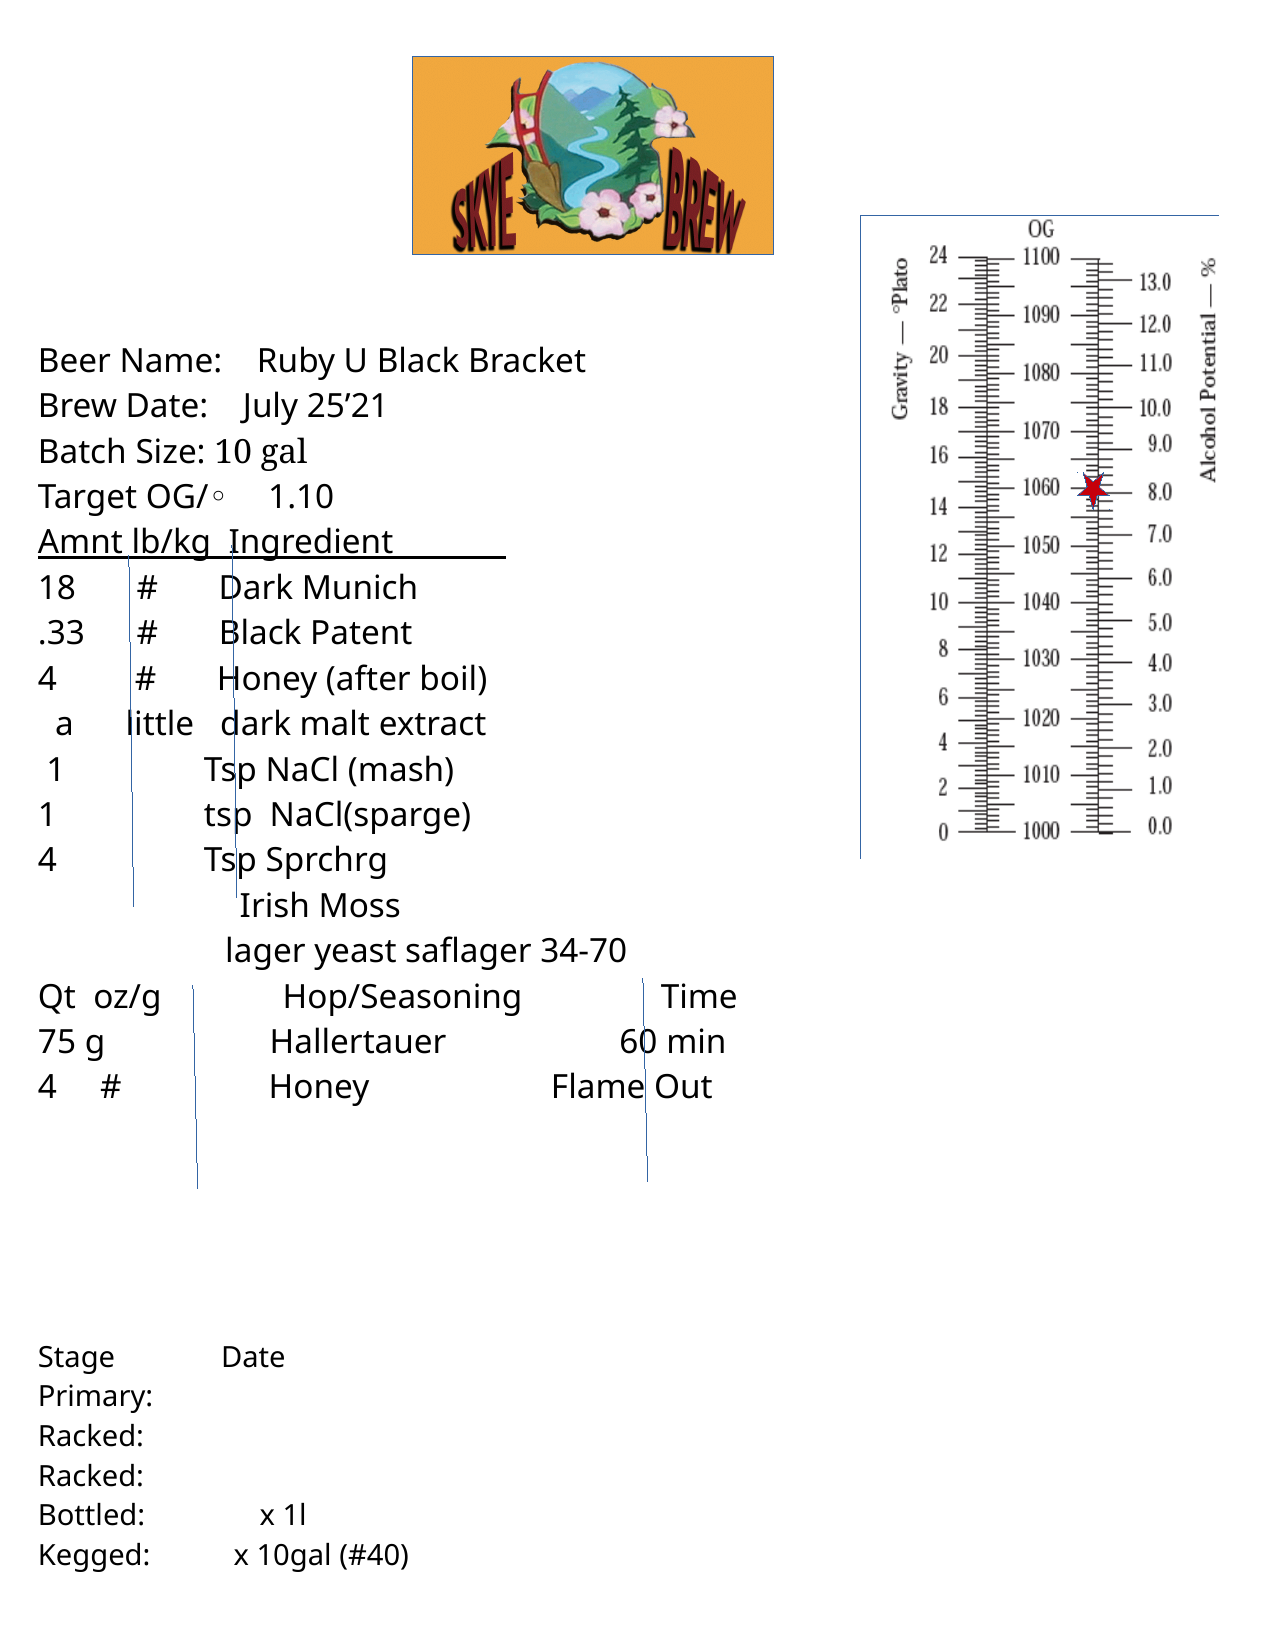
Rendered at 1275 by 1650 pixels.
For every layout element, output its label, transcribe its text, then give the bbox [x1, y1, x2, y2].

text Racked: [38, 1455, 1237, 1494]
text a little dark malt extract [38, 700, 131, 745]
text 18 # Dark Munich [233, 564, 848, 609]
text [1219, 382, 1237, 427]
text 18 # Dark Munich [1219, 564, 1237, 609]
text .33 # Black Patent [1219, 609, 1237, 654]
text 4 Tsp Sprchrg [38, 836, 1237, 882]
text 1 tsp NaCl(sparge) [38, 791, 235, 836]
text .33 # Black Patent [233, 609, 848, 654]
text Target OG/◦ 1.10 [38, 473, 848, 518]
text Batch Size: 10 gal [38, 427, 848, 473]
text [1219, 473, 1237, 518]
text 18 # Dark Munich [38, 564, 232, 609]
text a little dark malt extract [235, 700, 848, 745]
text 75 g Hallertauer 60 min [38, 1018, 1237, 1063]
text Primary: [38, 1376, 1237, 1415]
text # Honey (after boil) [131, 654, 848, 700]
text Stage Date [38, 1290, 1237, 1376]
text Irish Moss [38, 882, 1237, 927]
text Qt oz/g Hop/Seasoning Time [38, 972, 1237, 1018]
text 1 tsp NaCl(sparge) [236, 791, 848, 836]
text 1 [38, 745, 131, 791]
text [1219, 654, 1237, 700]
text Beer Name: Ruby U Black Bracket [38, 337, 848, 382]
text Brew Date: July 25’21 [38, 382, 848, 427]
text 4 [38, 654, 130, 700]
text 4 # Honey Flame Out [38, 1063, 1237, 1109]
text Amnt lb/kg Ingredient [38, 518, 848, 564]
text a little dark malt extract [1219, 700, 1237, 745]
text a little dark malt extract [131, 700, 234, 745]
text lager yeast saflager 34-70 [38, 927, 1237, 972]
text [1219, 427, 1237, 473]
text Tsp NaCl (mash) [132, 745, 848, 791]
text [1219, 337, 1237, 382]
text .33 # Black Patent [38, 609, 233, 654]
text Kegged: x 10gal (#40) [38, 1534, 1237, 1574]
text 1 tsp NaCl(sparge) [1219, 791, 1237, 836]
text [1219, 518, 1237, 564]
text Racked: [38, 1415, 1237, 1455]
text [1219, 745, 1237, 791]
text Bottled: x 1l [38, 1494, 1237, 1534]
